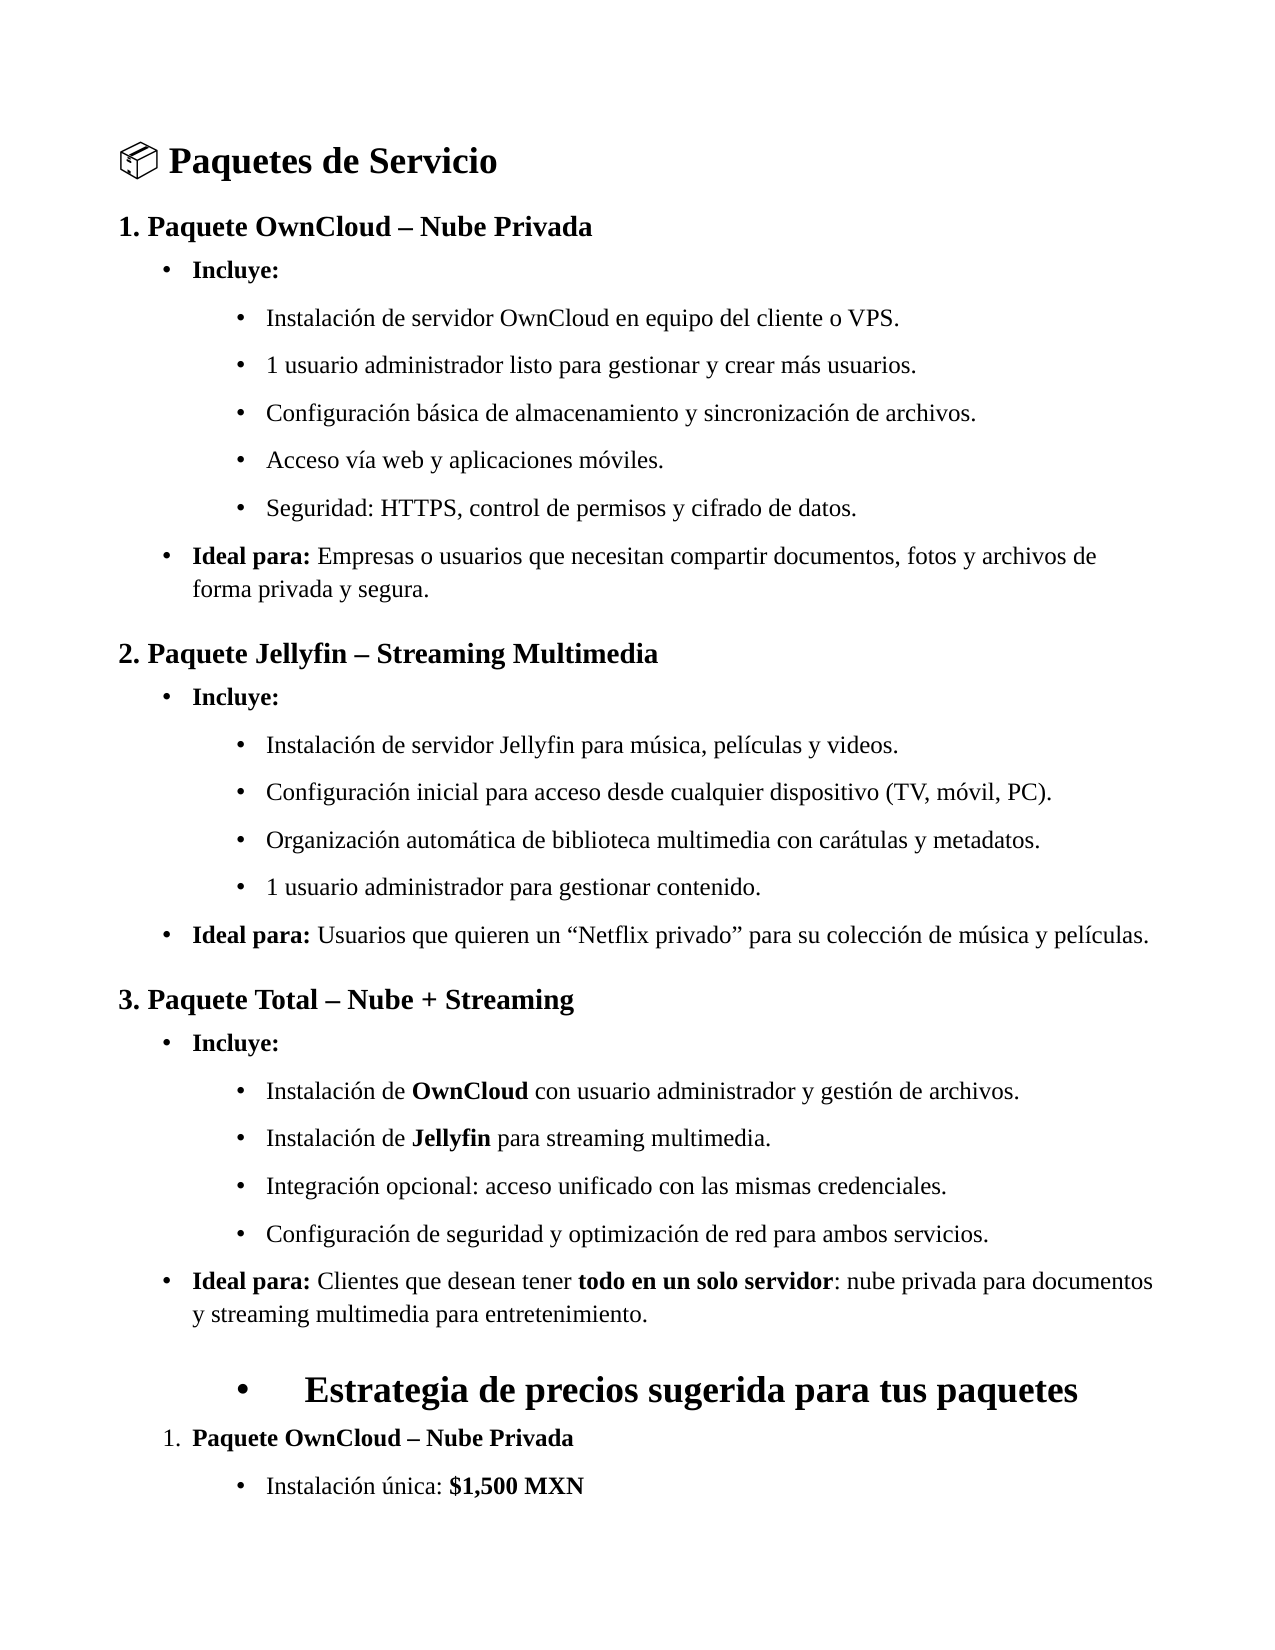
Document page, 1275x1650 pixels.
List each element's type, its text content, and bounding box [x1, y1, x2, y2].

subtitle 📦 Paquetes de Servicio [118, 139, 1157, 182]
list Configuración inicial para acceso desde cualquier dispositivo (TV, móvil, PC). [236, 777, 1157, 806]
list Instalación de Jellyfin para streaming multimedia. [236, 1123, 1157, 1152]
list Incluye: [162, 255, 1157, 284]
subtitle 1. Paquete OwnCloud – Nube Privada [118, 209, 1157, 243]
subtitle 3. Paquete Total – Nube + Streaming [118, 982, 1157, 1016]
list Seguridad: HTTPS, control de permisos y cifrado de datos. [236, 493, 1157, 522]
subtitle 2. Paquete Jellyfin – Streaming Multimedia [118, 636, 1157, 669]
list Acceso vía web y aplicaciones móviles. [236, 446, 1157, 474]
list Organización automática de biblioteca multimedia con carátulas y metadatos. [236, 825, 1157, 854]
list Ideal para: Empresas o usuarios que necesitan compartir documentos, fotos y archivos de forma privada y segura. [162, 541, 1157, 603]
list Ideal para: Usuarios que quieren un “Netflix privado” para su colección de música y películas. [162, 920, 1157, 949]
list Instalación de OwnCloud con usuario administrador y gestión de archivos. [236, 1076, 1157, 1105]
list Integración opcional: acceso unificado con las mismas credenciales. [236, 1171, 1157, 1200]
list 1 usuario administrador para gestionar contenido. [236, 872, 1157, 901]
list Incluye: [162, 682, 1157, 711]
list Instalación de servidor OwnCloud en equipo del cliente o VPS. [236, 303, 1157, 332]
list Instalación de servidor Jellyfin para música, películas y videos. [236, 730, 1157, 758]
list Ideal para: Clientes que desean tener todo en un solo servidor: nube privada para documentos y streaming multimedia para entretenimiento. [162, 1266, 1157, 1328]
list Incluye: [162, 1028, 1157, 1057]
list Configuración de seguridad y optimización de red para ambos servicios. [236, 1219, 1157, 1247]
list Configuración básica de almacenamiento y sincronización de archivos. [236, 398, 1157, 427]
subtitle 💡 Estrategia de precios sugerida para tus paquetes [236, 1368, 1157, 1411]
list Instalación única: $1,500 MXN [236, 1471, 1157, 1500]
list 1 usuario administrador listo para gestionar y crear más usuarios. [236, 350, 1157, 379]
list Paquete OwnCloud – Nube Privada [162, 1423, 1157, 1452]
